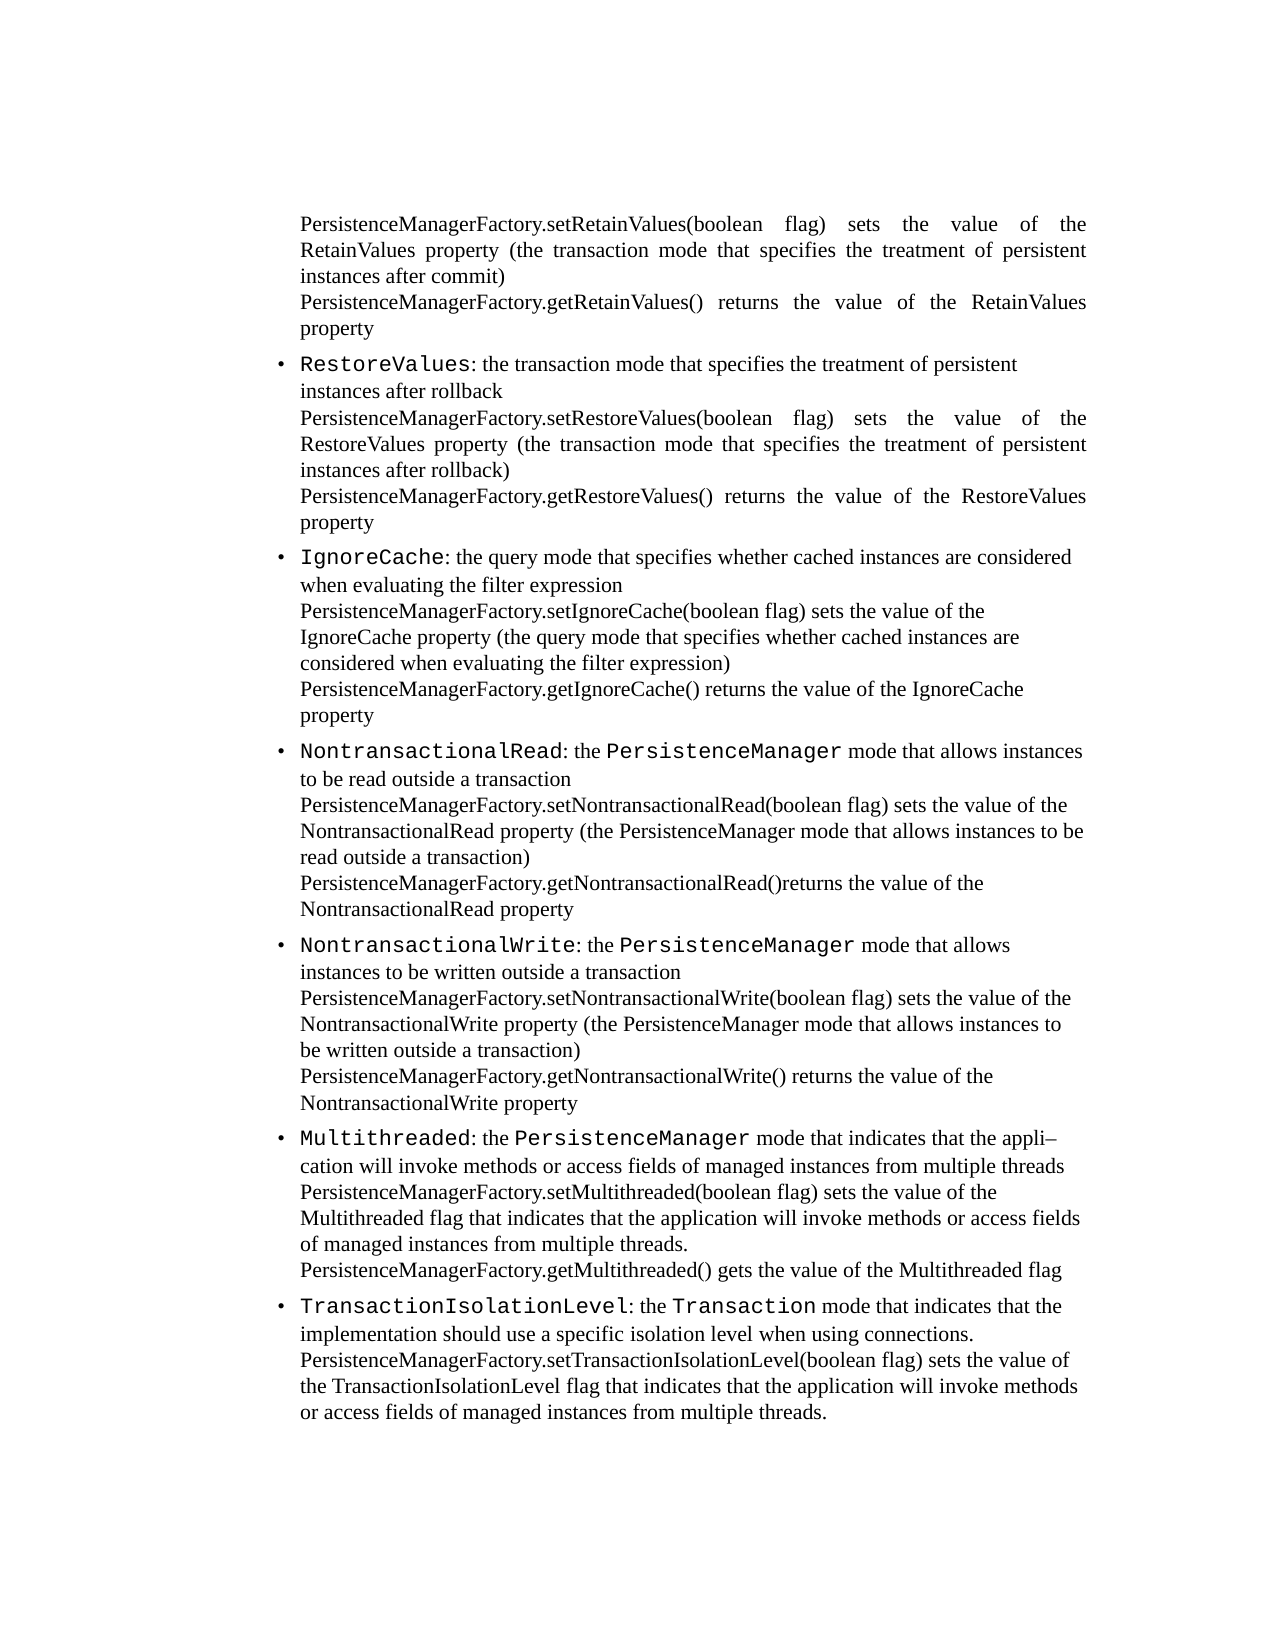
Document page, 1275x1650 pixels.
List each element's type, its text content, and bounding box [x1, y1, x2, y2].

text • NontransactionalRead: the PersistenceManager mode that allows instances to be read outside a transaction [277, 738, 1087, 791]
text A11.1-12 [PersistenceManagerFactory.getMultithreaded() gets the value of the Multithreaded flag] [300, 1256, 1087, 1282]
text A11.1-11 [PersistenceManagerFactory.setMultithreaded(boolean flag) sets the value of the Multithreaded flag that indicates that the application will invoke methods or access fields of managed instances from multiple threads.] [300, 1178, 1087, 1256]
text • RestoreValues: the transaction mode that specifies the treatment of persistent instances after rollback [277, 351, 1087, 404]
text A11.1-29 [PersistenceManagerFactory.getRestoreValues() returns the value of the RestoreValues property] [300, 482, 1087, 534]
text • TransactionIsolationLevel: the Transaction mode that indicates that the implementation should use a specific isolation level when using connections. [277, 1293, 1087, 1346]
text A11.1-10 [PersistenceManagerFactory.getNontransactionalWrite() returns the value of the NontransactionalWrite property] [300, 1063, 1087, 1115]
text A11.1-9 [PersistenceManagerFactory.setNontransactionalWrite(boolean flag) sets the value of the NontransactionalWrite property (the PersistenceManager mode that allows instances to be written outside a transaction)] [300, 984, 1087, 1063]
text A11.1-3 [PersistenceManagerFactory.setRetainValues(boolean flag) sets the value of the RetainValues property (the transaction mode that specifies the treatment of persistent instances after commit)] [300, 210, 1087, 288]
text • NontransactionalWrite: the PersistenceManager mode that allows instances to be written outside a transaction [277, 932, 1087, 984]
text • IgnoreCache: the query mode that specifies whether cached instances are considered when evaluating the filter expression [277, 544, 1087, 597]
text A11.1-6 [PersistenceManagerFactory.getIgnoreCache() returns the value of the IgnoreCache property] [300, 675, 1087, 727]
text A11.1-8 [PersistenceManagerFactory.getNontransactionalRead()returns the value of the NontransactionalRead property] [300, 869, 1087, 921]
text A11.1-28 [PersistenceManagerFactory.setRestoreValues(boolean flag) sets the value of the RestoreValues property (the transaction mode that specifies the treatment of persistent instances after rollback)] [300, 404, 1087, 482]
text A11.1-5 [PersistenceManagerFactory.setIgnoreCache(boolean flag) sets the value of the IgnoreCache property (the query mode that specifies whether cached instances are considered when evaluating the filter expression)] [300, 597, 1087, 675]
text A11.1-33 [PersistenceManagerFactory.setTransactionIsolationLevel(boolean flag) sets the value of the TransactionIsolationLevel flag that indicates that the application will invoke methods or access fields of managed instances from multiple threads.] [300, 1346, 1087, 1424]
text • Multithreaded: the PersistenceManager mode that indicates that the appli–cation will invoke methods or access fields of managed instances from multiple threads [277, 1125, 1087, 1178]
text A11.1-7 [PersistenceManagerFactory.setNontransactionalRead(boolean flag) sets the value of the NontransactionalRead property (the PersistenceManager mode that allows instances to be read outside a transaction)] [300, 791, 1087, 869]
text A11.1-4 [PersistenceManagerFactory.getRetainValues() returns the value of the RetainValues property] [300, 288, 1087, 340]
